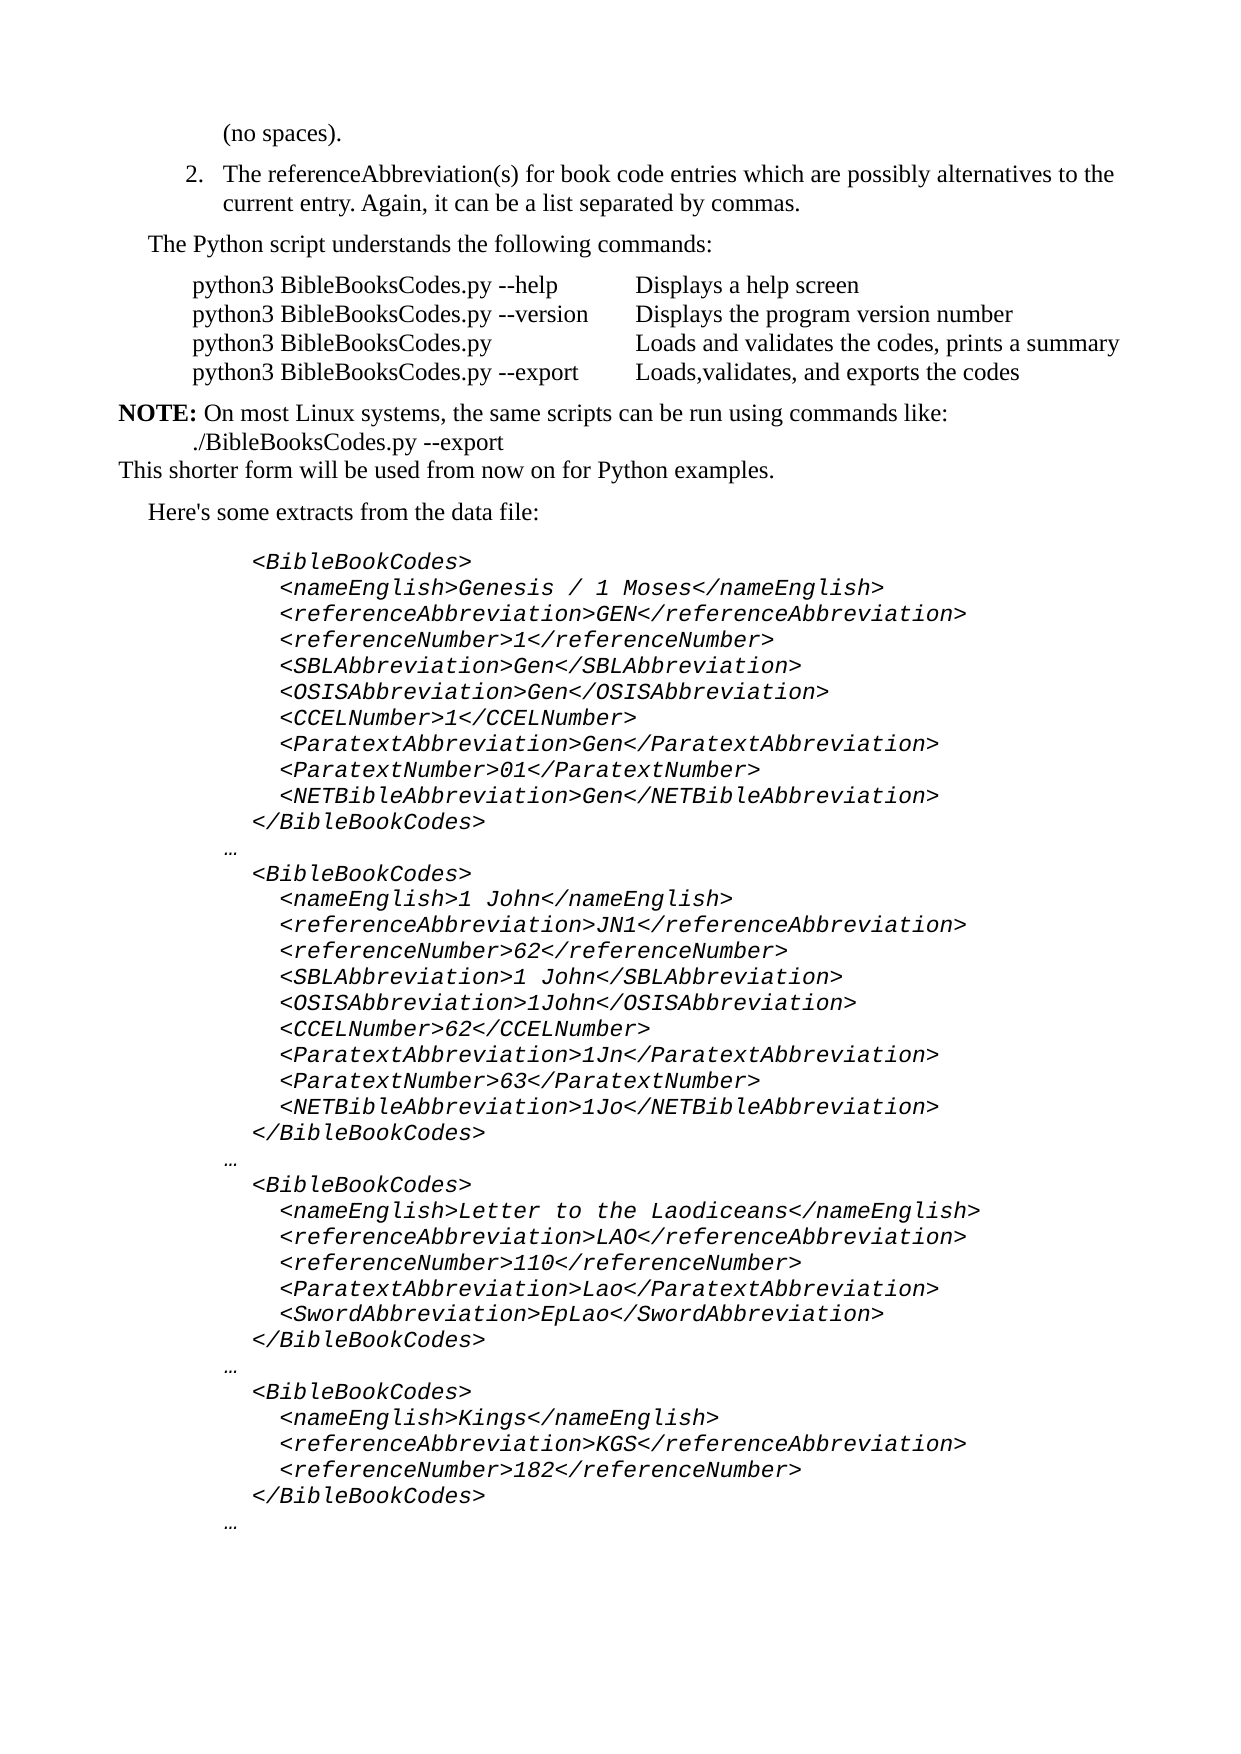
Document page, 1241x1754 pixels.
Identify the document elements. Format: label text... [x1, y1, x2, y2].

text Here's some extracts from the data file: [118, 497, 1122, 526]
text NOTE: On most Linux systems, the same scripts can be run using commands like: ./BibleBooksCodes.py --export This shorter form will be used from now on for Python examples. [118, 398, 1122, 484]
text python3 BibleBooksCodes.py --help Displays a help screen python3 BibleBooksCodes.py --version Displays the program version number python3 BibleBooksCodes.py Loads and validates the codes, prints a summary python3 BibleBooksCodes.py --export Loads,validates, and exports the codes [118, 271, 1122, 386]
list The referenceAbbreviation(s) for book code entries which are possibly alternatives to the current entry. Again, it can be a list separated by commas. [185, 159, 1122, 217]
text <BibleBookCodes> <nameEnglish>Genesis / 1 Moses</nameEnglish> <referenceAbbreviation>GEN</referenceAbbreviation> <referenceNumber>1</referenceNumber> <SBLAbbreviation>Gen</SBLAbbreviation> <OSISAbbreviation>Gen</OSISAbbreviation> <CCELNumber>1</CCELNumber> <ParatextAbbreviation>Gen</ParatextAbbreviation> <ParatextNumber>01</ParatextNumber> <NETBibleAbbreviation>Gen</NETBibleAbbreviation> </BibleBookCodes> … <BibleBookCodes> <nameEnglish>1 John</nameEnglish> <referenceAbbreviation>JN1</referenceAbbreviation> <referenceNumber>62</referenceNumber> <SBLAbbreviation>1 John</SBLAbbreviation> <OSISAbbreviation>1John</OSISAbbreviation> <CCELNumber>62</CCELNumber> <ParatextAbbreviation>1Jn</ParatextAbbreviation> <ParatextNumber>63</ParatextNumber> <NETBibleAbbreviation>1Jo</NETBibleAbbreviation> </BibleBookCodes> … <BibleBookCodes> <nameEnglish>Letter to the Laodiceans</nameEnglish> <referenceAbbreviation>LAO</referenceAbbreviation> <referenceNumber>110</referenceNumber> <ParatextAbbreviation>Lao</ParatextAbbreviation> <SwordAbbreviation>EpLao</SwordAbbreviation> </BibleBookCodes> … <BibleBookCodes> <nameEnglish>Kings</nameEnglish> <referenceAbbreviation>KGS</referenceAbbreviation> <referenceNumber>182</referenceNumber> </BibleBookCodes> … [224, 551, 1122, 1536]
list (no spaces). [185, 118, 1122, 147]
text The Python script understands the following commands: [118, 229, 1122, 258]
